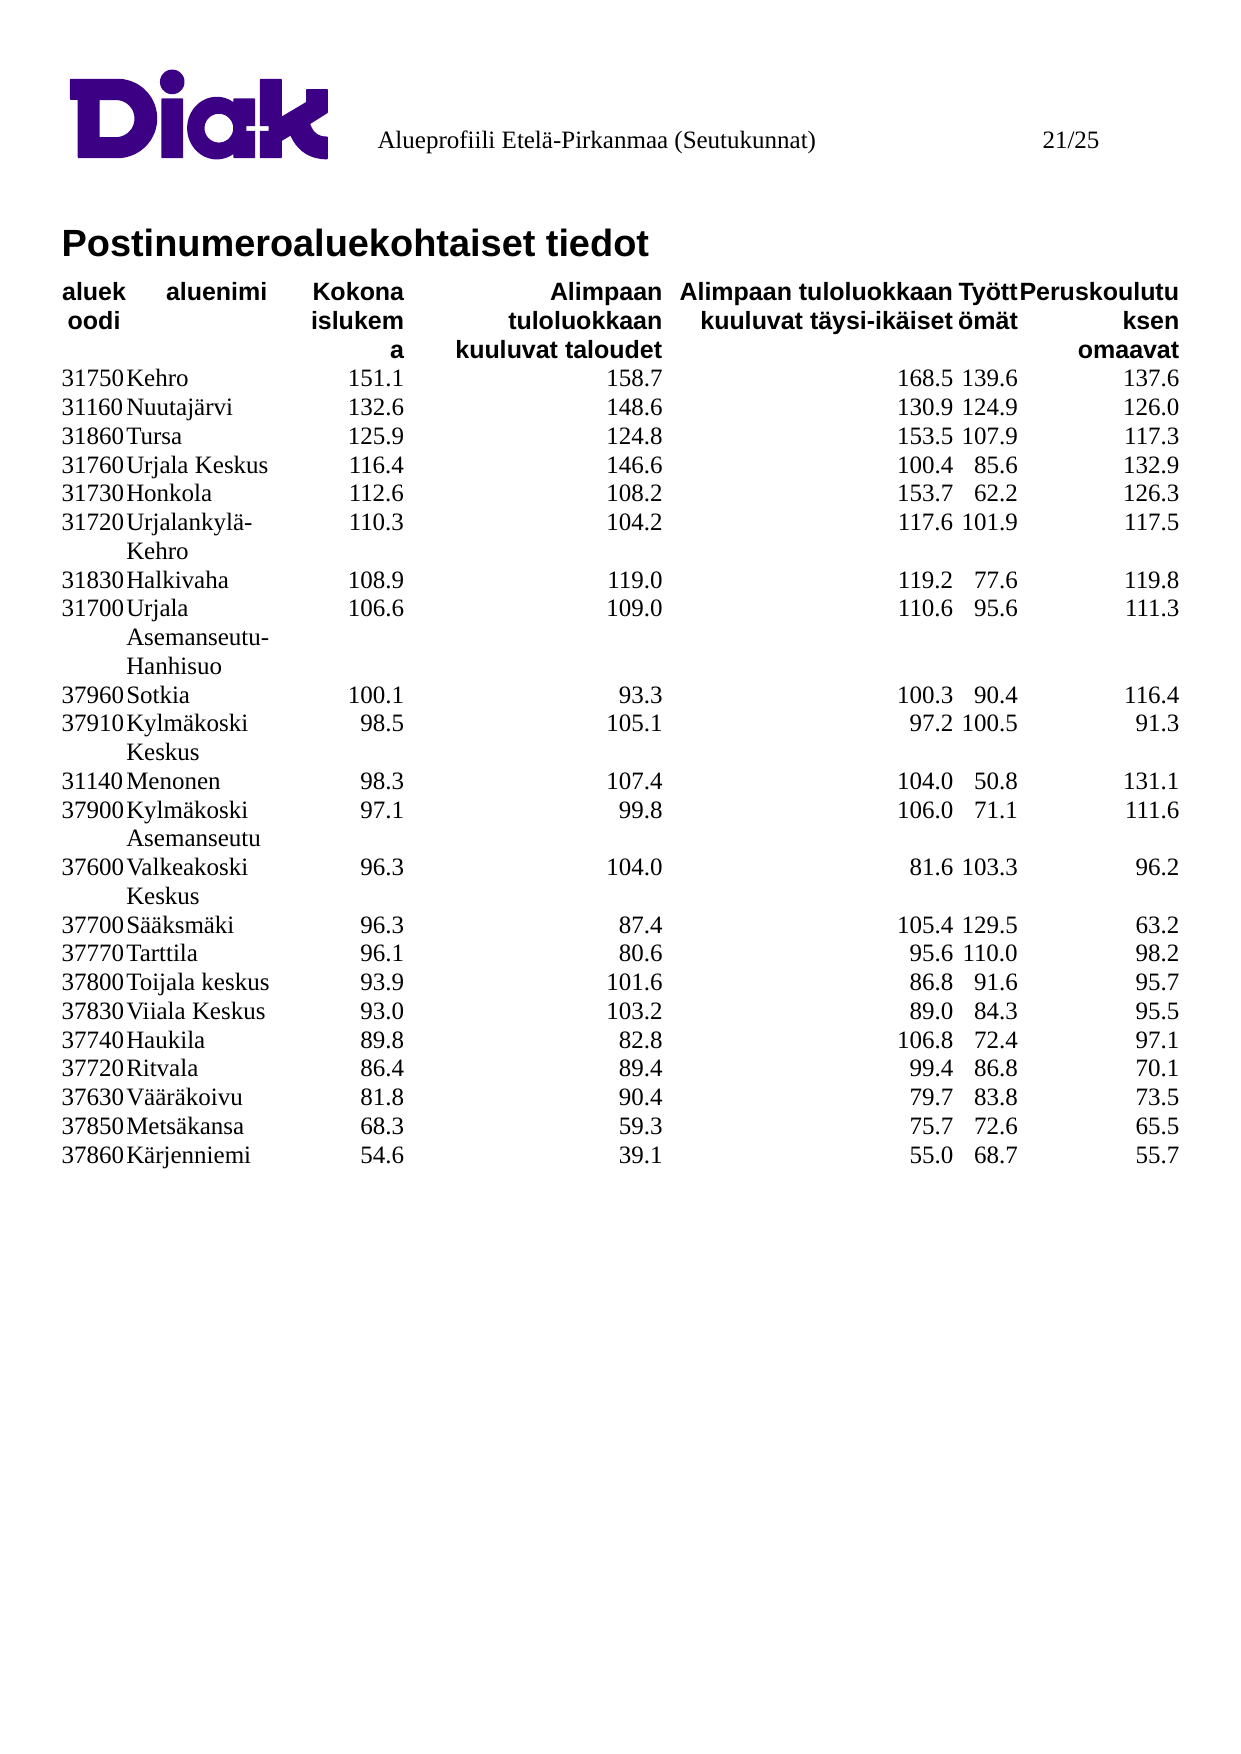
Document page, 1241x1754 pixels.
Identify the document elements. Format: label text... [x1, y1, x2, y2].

table_cell 139.6 [953, 364, 1017, 392]
table_cell 100.5 [953, 709, 1017, 766]
table_cell 105.1 [404, 709, 662, 766]
table_cell Urjalankylä-Kehro [126, 507, 307, 565]
table_cell Kylmäkoski Keskus [126, 709, 307, 766]
table_cell 110.0 [953, 939, 1017, 967]
table_cell 54.6 [307, 1140, 404, 1168]
table_cell 151.1 [307, 364, 404, 392]
table_cell 70.1 [1018, 1054, 1179, 1082]
table_cell 31860 [61, 421, 126, 450]
table_cell 153.7 [662, 479, 953, 507]
table_cell 108.9 [307, 565, 404, 593]
table_cell 31830 [61, 565, 126, 593]
table_cell 37700 [61, 910, 126, 938]
table_cell 81.6 [662, 852, 953, 910]
table_cell 68.3 [307, 1111, 404, 1140]
table_cell 83.8 [953, 1082, 1017, 1111]
table_cell 107.4 [404, 766, 662, 795]
table_cell 50.8 [953, 766, 1017, 795]
table_cell Urjala Keskus [126, 450, 307, 478]
table_cell 116.4 [307, 450, 404, 478]
table_cell 81.8 [307, 1082, 404, 1111]
table_cell 130.9 [662, 392, 953, 421]
table_cell 106.8 [662, 1025, 953, 1053]
table_cell 104.0 [662, 766, 953, 795]
table_cell 89.0 [662, 996, 953, 1025]
table_cell 95.7 [1018, 967, 1179, 996]
table_cell 37600 [61, 852, 126, 910]
table_cell 79.7 [662, 1082, 953, 1111]
table_cell 31760 [61, 450, 126, 478]
table_cell Vääräkoivu [126, 1082, 307, 1111]
table_cell 96.2 [1018, 852, 1179, 910]
table_cell 37630 [61, 1082, 126, 1111]
table_cell 80.6 [404, 939, 662, 967]
table_cell 90.4 [953, 680, 1017, 708]
table_cell Toijala keskus [126, 967, 307, 996]
table_cell 95.5 [1018, 996, 1179, 1025]
table_cell 82.8 [404, 1025, 662, 1053]
table_cell 63.2 [1018, 910, 1179, 938]
table_cell 111.3 [1018, 594, 1179, 680]
table_cell 62.2 [953, 479, 1017, 507]
table_cell Viiala Keskus [126, 996, 307, 1025]
table_cell Menonen [126, 766, 307, 795]
table_cell 96.1 [307, 939, 404, 967]
table_cell 98.2 [1018, 939, 1179, 967]
table_cell 168.5 [662, 364, 953, 392]
table_cell 93.3 [404, 680, 662, 708]
table_cell Tursa [126, 421, 307, 450]
table_cell Sotkia [126, 680, 307, 708]
table_cell 112.6 [307, 479, 404, 507]
table_cell Kylmäkoski Asemanseutu [126, 795, 307, 852]
table_cell 87.4 [404, 910, 662, 938]
table_cell 96.3 [307, 910, 404, 938]
table_cell 37720 [61, 1054, 126, 1082]
table_header aluekoodi [61, 277, 126, 363]
table_cell 31730 [61, 479, 126, 507]
table_cell 131.1 [1018, 766, 1179, 795]
table_cell 146.6 [404, 450, 662, 478]
table_cell 99.4 [662, 1054, 953, 1082]
table_cell 55.0 [662, 1140, 953, 1168]
table_cell 132.6 [307, 392, 404, 421]
table_cell Honkola [126, 479, 307, 507]
table_cell 86.4 [307, 1054, 404, 1082]
table_cell 101.6 [404, 967, 662, 996]
table_header Alimpaan tuloluokkaan kuuluvat taloudet [404, 277, 662, 363]
table_cell 68.7 [953, 1140, 1017, 1168]
table_cell 100.3 [662, 680, 953, 708]
table_cell 104.2 [404, 507, 662, 565]
table_cell 73.5 [1018, 1082, 1179, 1111]
table_cell 119.0 [404, 565, 662, 593]
table_cell 126.0 [1018, 392, 1179, 421]
table_cell 89.8 [307, 1025, 404, 1053]
table_cell 31750 [61, 364, 126, 392]
table_cell Ritvala [126, 1054, 307, 1082]
table_cell 77.6 [953, 565, 1017, 593]
table_cell 39.1 [404, 1140, 662, 1168]
table_cell 89.4 [404, 1054, 662, 1082]
table_cell 119.8 [1018, 565, 1179, 593]
table_cell 105.4 [662, 910, 953, 938]
table_cell 37800 [61, 967, 126, 996]
table_cell 124.9 [953, 392, 1017, 421]
table_cell 37770 [61, 939, 126, 967]
table_cell 31140 [61, 766, 126, 795]
table_cell 84.3 [953, 996, 1017, 1025]
table_cell 91.3 [1018, 709, 1179, 766]
table_cell Valkeakoski Keskus [126, 852, 307, 910]
table_cell 75.7 [662, 1111, 953, 1140]
table_cell Halkivaha [126, 565, 307, 593]
table_header Peruskoulutuksen omaavat [1018, 277, 1179, 363]
table_cell 158.7 [404, 364, 662, 392]
table_cell 59.3 [404, 1111, 662, 1140]
table_cell 97.1 [307, 795, 404, 852]
table_cell 95.6 [662, 939, 953, 967]
table_cell 31700 [61, 594, 126, 680]
table_cell 95.6 [953, 594, 1017, 680]
table_cell 96.3 [307, 852, 404, 910]
table_cell 97.1 [1018, 1025, 1179, 1053]
table_cell Kehro [126, 364, 307, 392]
table_cell 132.9 [1018, 450, 1179, 478]
table_cell 108.2 [404, 479, 662, 507]
table_cell 37850 [61, 1111, 126, 1140]
table_cell 126.3 [1018, 479, 1179, 507]
table_cell 98.5 [307, 709, 404, 766]
subtitle Postinumeroaluekohtaiset tiedot [61, 221, 1179, 265]
table_cell Nuutajärvi [126, 392, 307, 421]
table_cell 93.9 [307, 967, 404, 996]
table_cell 72.6 [953, 1111, 1017, 1140]
table_cell 103.2 [404, 996, 662, 1025]
table_cell 93.0 [307, 996, 404, 1025]
table_cell 106.0 [662, 795, 953, 852]
table_cell 55.7 [1018, 1140, 1179, 1168]
table_cell 85.6 [953, 450, 1017, 478]
table_cell Tarttila [126, 939, 307, 967]
table_cell Metsäkansa [126, 1111, 307, 1140]
table_header Alimpaan tuloluokkaan kuuluvat täysi-ikäiset [662, 277, 953, 363]
table_cell 100.1 [307, 680, 404, 708]
table_cell 90.4 [404, 1082, 662, 1111]
table_cell 104.0 [404, 852, 662, 910]
table_cell 31720 [61, 507, 126, 565]
table_cell Haukila [126, 1025, 307, 1053]
table_cell 124.8 [404, 421, 662, 450]
table_cell 91.6 [953, 967, 1017, 996]
table_cell Urjala Asemanseutu-Hanhisuo [126, 594, 307, 680]
table_cell 86.8 [662, 967, 953, 996]
table_cell 153.5 [662, 421, 953, 450]
table_cell 37860 [61, 1140, 126, 1168]
table_cell 110.6 [662, 594, 953, 680]
table_cell 117.6 [662, 507, 953, 565]
table_cell 37900 [61, 795, 126, 852]
table_cell 110.3 [307, 507, 404, 565]
table_header aluenimi [126, 277, 307, 363]
table_cell 97.2 [662, 709, 953, 766]
table_cell 98.3 [307, 766, 404, 795]
table_cell 107.9 [953, 421, 1017, 450]
table_cell 148.6 [404, 392, 662, 421]
table_cell 111.6 [1018, 795, 1179, 852]
table_cell 116.4 [1018, 680, 1179, 708]
table_cell 117.5 [1018, 507, 1179, 565]
table_cell 31160 [61, 392, 126, 421]
table_cell 109.0 [404, 594, 662, 680]
table_header Kokonaislukema [307, 277, 404, 363]
table_cell Kärjenniemi [126, 1140, 307, 1168]
table_cell 103.3 [953, 852, 1017, 910]
table_cell 137.6 [1018, 364, 1179, 392]
table_cell 129.5 [953, 910, 1017, 938]
table_cell 37910 [61, 709, 126, 766]
table_cell 65.5 [1018, 1111, 1179, 1140]
table_cell 37740 [61, 1025, 126, 1053]
table_cell 71.1 [953, 795, 1017, 852]
table_cell 37960 [61, 680, 126, 708]
table_cell 101.9 [953, 507, 1017, 565]
table_cell 99.8 [404, 795, 662, 852]
table_cell Sääksmäki [126, 910, 307, 938]
table_cell 100.4 [662, 450, 953, 478]
table_cell 106.6 [307, 594, 404, 680]
table_cell 86.8 [953, 1054, 1017, 1082]
table_cell 117.3 [1018, 421, 1179, 450]
table_cell 37830 [61, 996, 126, 1025]
table_cell 125.9 [307, 421, 404, 450]
table_cell 72.4 [953, 1025, 1017, 1053]
table_cell 119.2 [662, 565, 953, 593]
table_header Työttömät [953, 277, 1017, 363]
